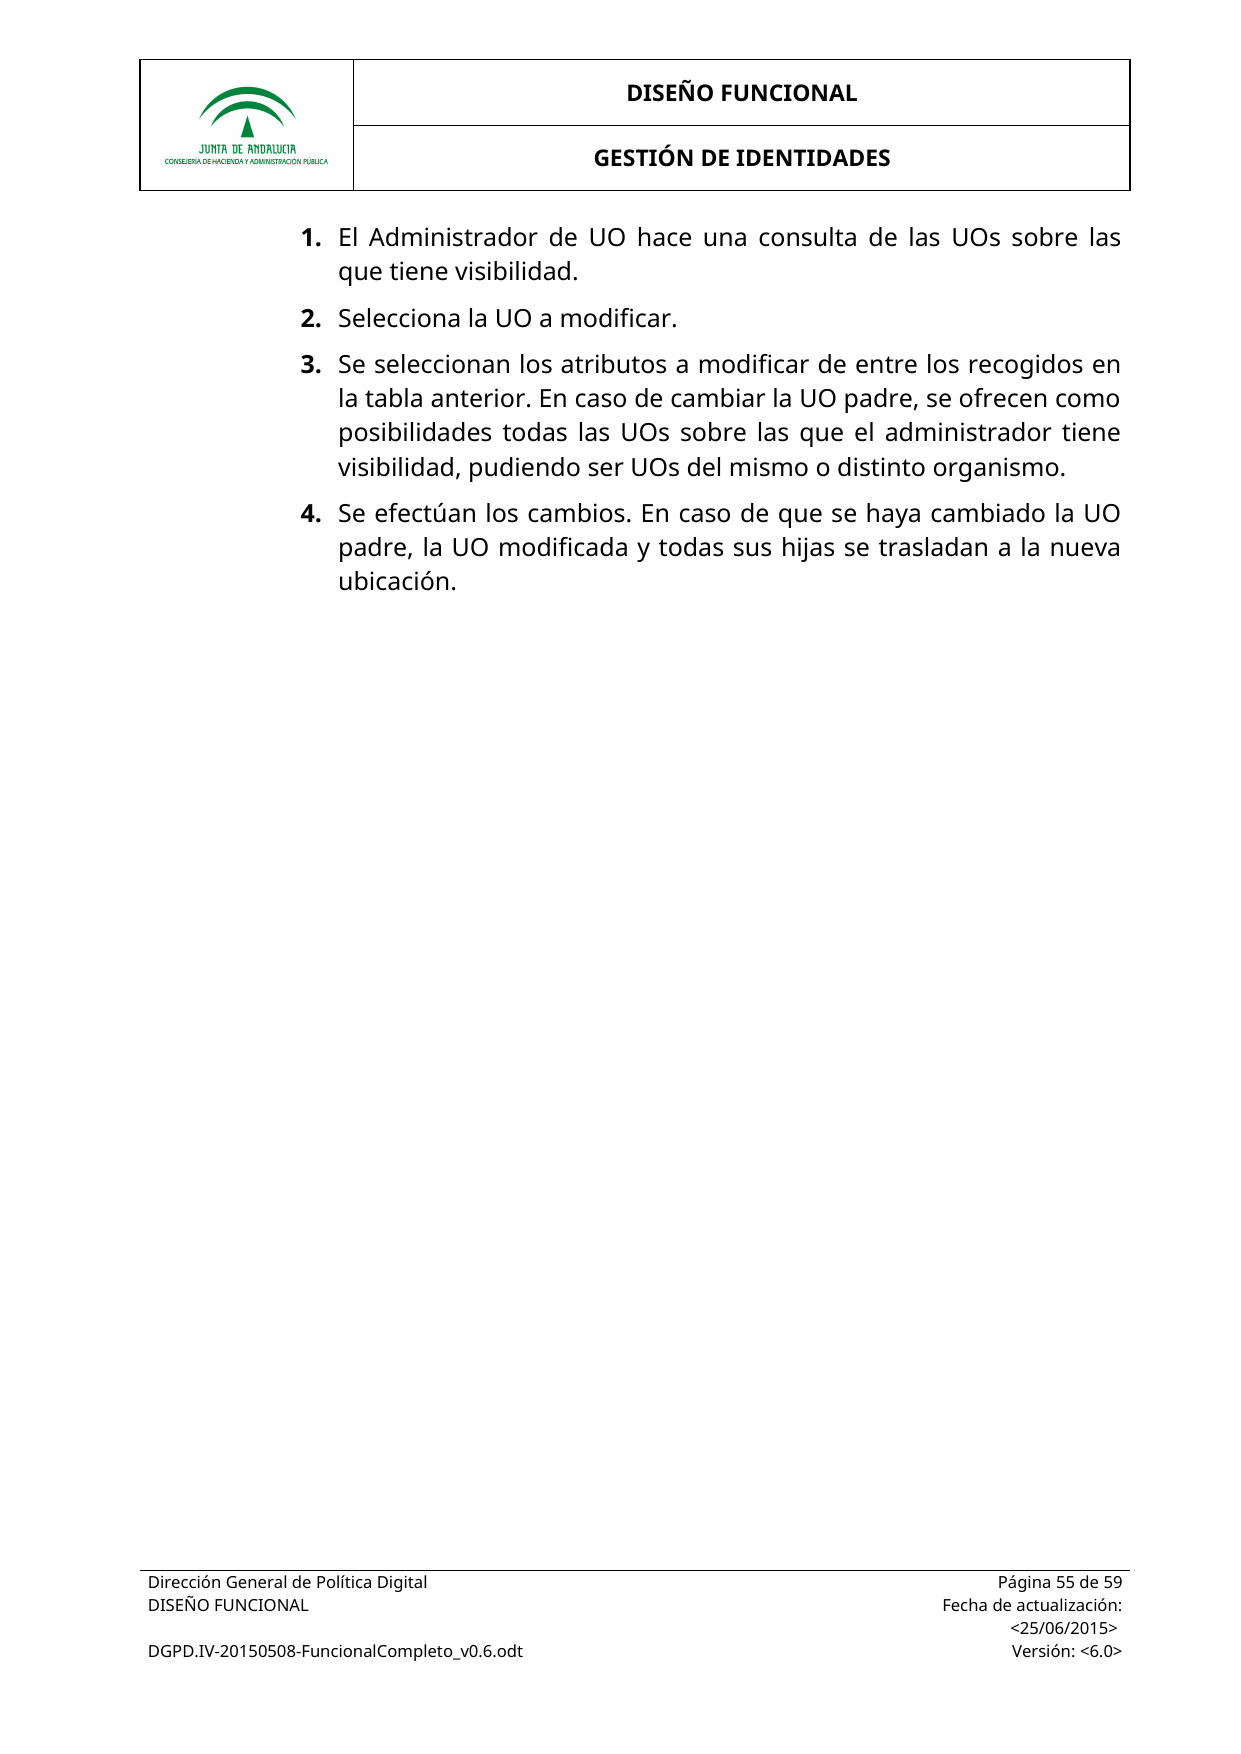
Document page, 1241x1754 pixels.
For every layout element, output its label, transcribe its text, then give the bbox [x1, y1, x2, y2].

list El Administrador de UO hace una consulta de las UOs sobre las que tiene visibilidad. [300, 220, 1122, 288]
picture [164, 85, 330, 165]
list Selecciona la UO a modificar. [300, 300, 1122, 334]
list Se efectúan los cambios. En caso de que se haya cambiado la UO padre, la UO modificada y todas sus hijas se trasladan a la nueva ubicación. [300, 496, 1122, 598]
list Se seleccionan los atributos a modificar de entre los recogidos en la tabla anterior. En caso de cambiar la UO padre, se ofrecen como posibilidades todas las UOs sobre las que el administrador tiene visibilidad, pudiendo ser UOs del mismo o distinto organismo. [300, 347, 1122, 483]
